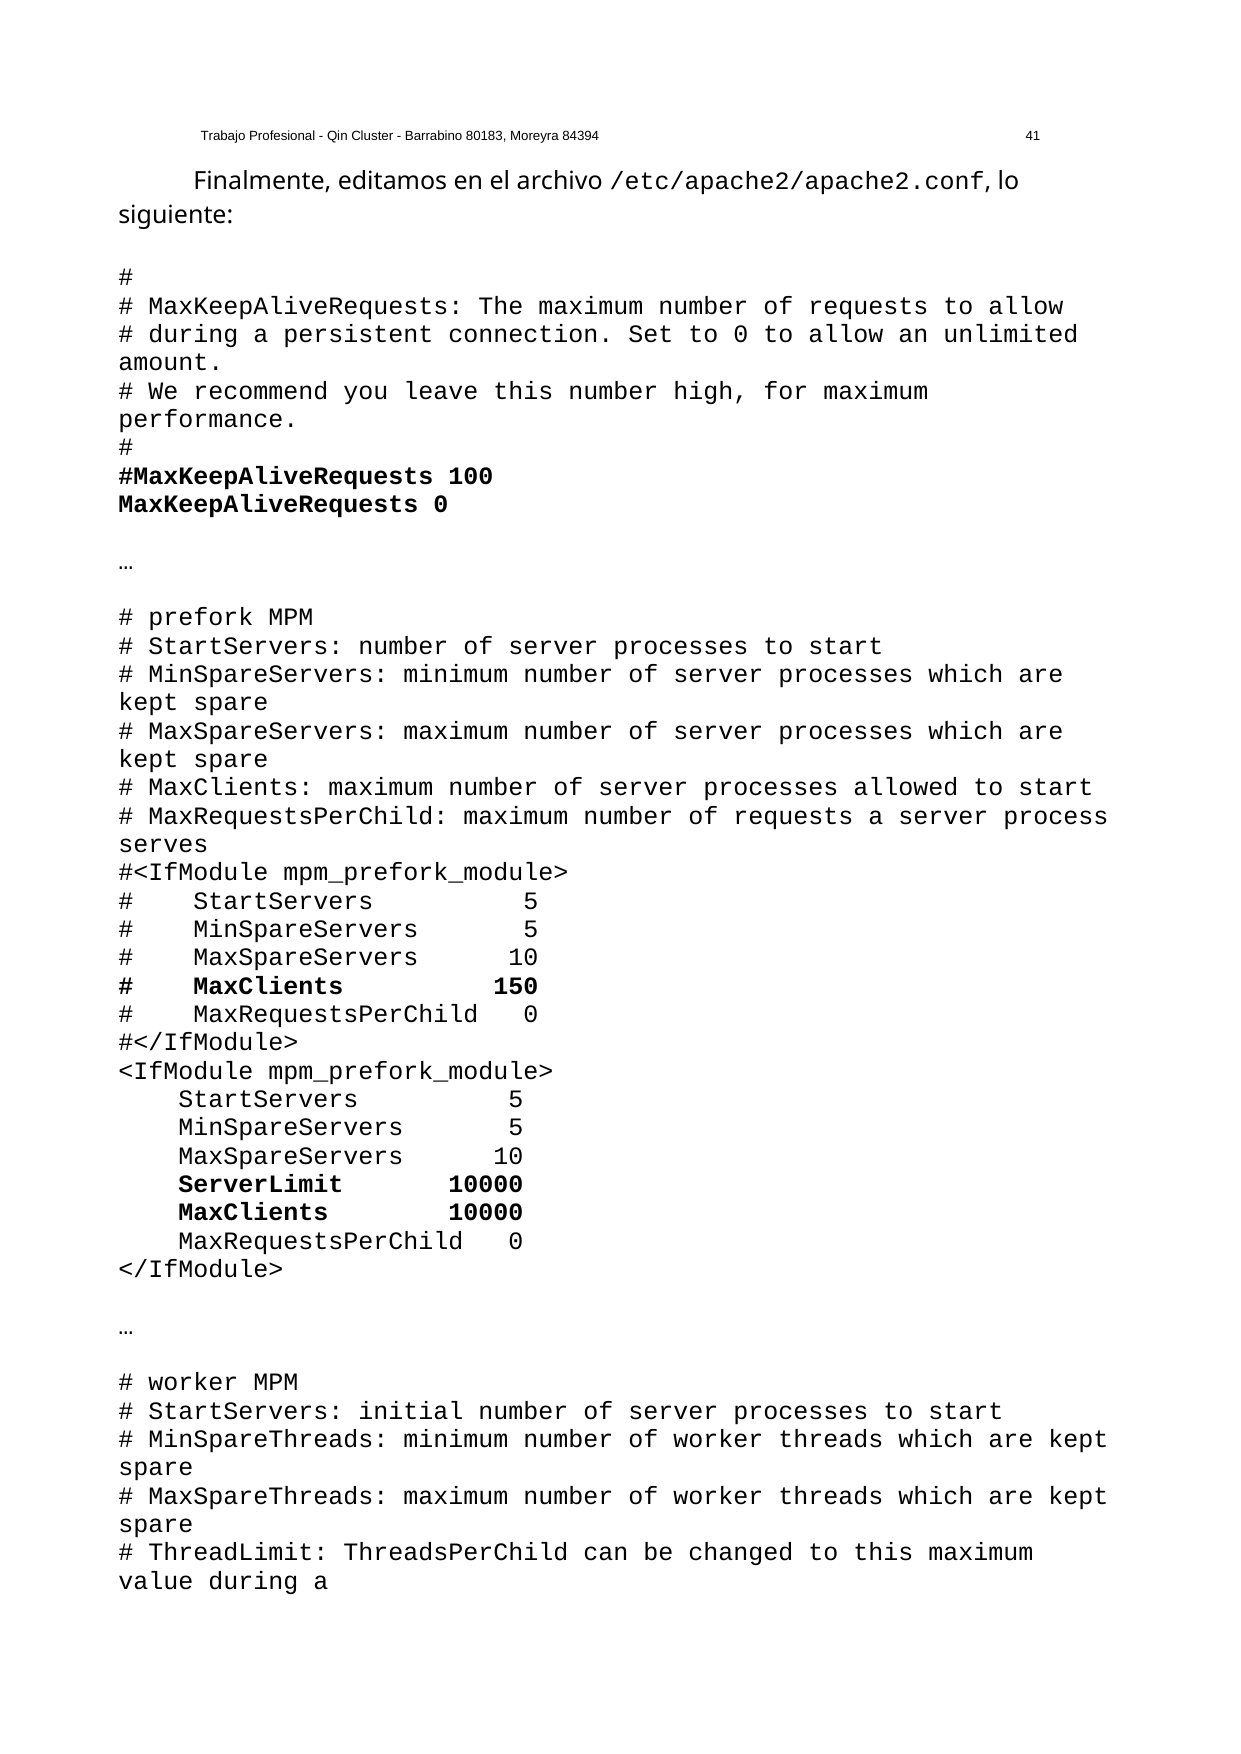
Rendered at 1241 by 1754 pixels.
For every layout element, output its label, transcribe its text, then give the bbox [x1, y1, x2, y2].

text # MaxKeepAliveRequests: The maximum number of requests to allow [118, 293, 1122, 322]
text Finalmente, editamos en el archivo /etc/apache2/apache2.conf, lo siguiente: [118, 162, 1122, 231]
text # MinSpareServers: minimum number of server processes which are kept spare [118, 662, 1122, 718]
text ServerLimit 10000 [118, 1172, 1122, 1200]
text MaxKeepAliveRequests 0 [118, 492, 1122, 520]
text StartServers 5 [118, 1087, 1122, 1115]
text # during a persistent connection. Set to 0 to allow an unlimited amount. [118, 322, 1122, 378]
text # worker MPM [118, 1370, 1122, 1398]
text # MaxSpareServers: maximum number of server processes which are kept spare [118, 718, 1122, 775]
text # MinSpareServers 5 [118, 917, 1122, 945]
text MaxRequestsPerChild 0 [118, 1228, 1122, 1257]
text # MaxSpareThreads: maximum number of worker threads which are kept spare [118, 1483, 1122, 1540]
text MinSpareServers 5 [118, 1115, 1122, 1143]
text # MaxClients 150 [118, 973, 1122, 1002]
text # MinSpareThreads: minimum number of worker threads which are kept spare [118, 1427, 1122, 1483]
text # StartServers: initial number of server processes to start [118, 1398, 1122, 1427]
text # prefork MPM [118, 605, 1122, 633]
text # StartServers: number of server processes to start [118, 633, 1122, 662]
text #</IfModule> [118, 1030, 1122, 1058]
text #<IfModule mpm_prefork_module> [118, 860, 1122, 888]
text # MaxRequestsPerChild: maximum number of requests a server process serves [118, 803, 1122, 860]
text … [118, 548, 1122, 577]
text # MaxClients: maximum number of server processes allowed to start [118, 775, 1122, 803]
text # MaxSpareServers 10 [118, 945, 1122, 973]
text # We recommend you leave this number high, for maximum performance. [118, 378, 1122, 435]
text <IfModule mpm_prefork_module> [118, 1058, 1122, 1087]
text # ThreadLimit: ThreadsPerChild can be changed to this maximum value during a [118, 1540, 1122, 1597]
text MaxSpareServers 10 [118, 1143, 1122, 1172]
text # MaxRequestsPerChild 0 [118, 1002, 1122, 1030]
text # [118, 265, 1122, 293]
text </IfModule> [118, 1257, 1122, 1285]
text # [118, 435, 1122, 463]
text #MaxKeepAliveRequests 100 [118, 463, 1122, 492]
text # StartServers 5 [118, 888, 1122, 917]
text … [118, 1313, 1122, 1342]
text MaxClients 10000 [118, 1200, 1122, 1228]
